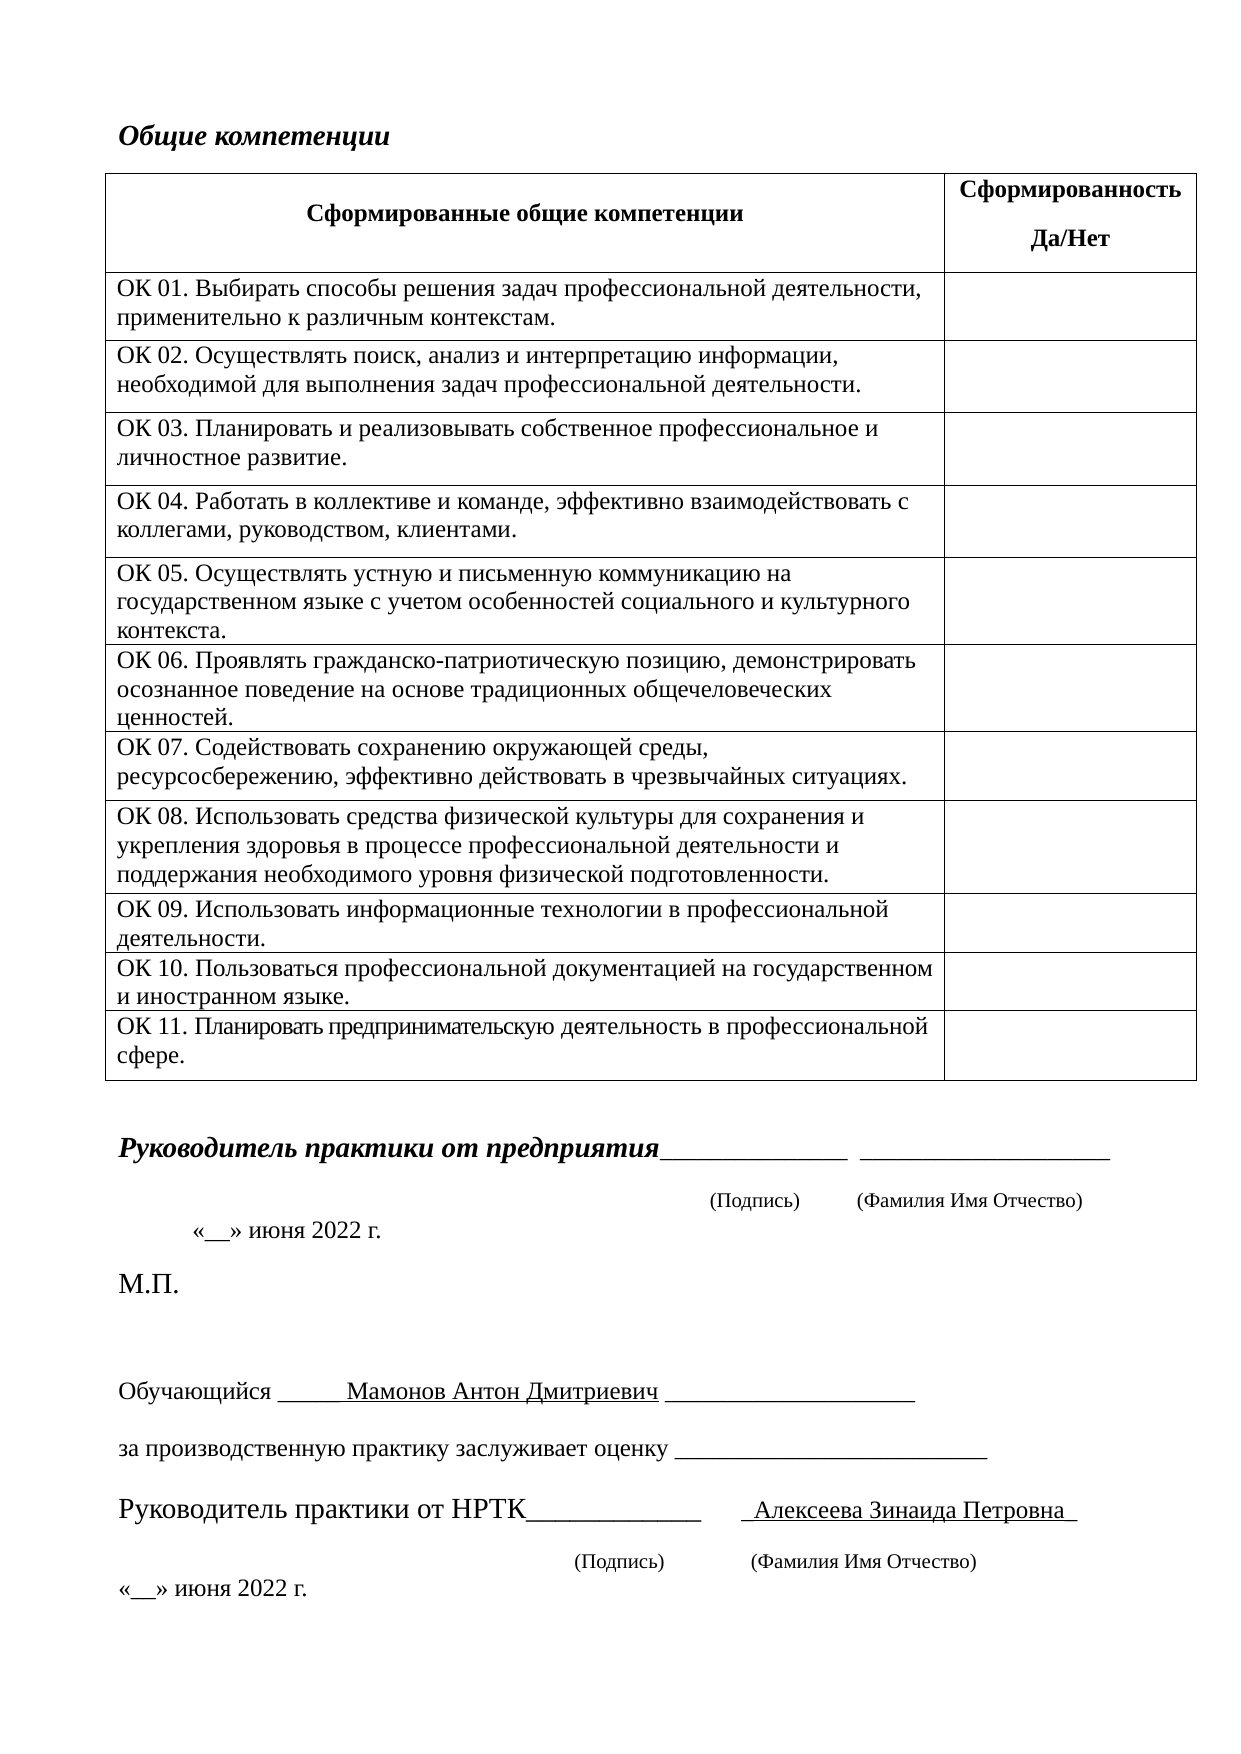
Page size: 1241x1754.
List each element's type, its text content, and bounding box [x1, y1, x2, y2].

text за производственную практику заслуживает оценку _________________________ [118, 1433, 1122, 1462]
table_cell ОК 06. Проявлять гражданско-патриотическую позицию, демонстрировать осознанное поведение на основе традиционных общечеловеческих ценностей. [106, 645, 944, 731]
text «__» июня 2022 г. [118, 1573, 1122, 1601]
text М.П. [118, 1266, 1122, 1300]
text «__» июня 2022 г. [118, 1212, 1122, 1245]
table_cell [945, 273, 1196, 339]
table_header Сформированные общие компетенции [106, 174, 944, 272]
table_cell ОК 11. Планировать предпринимательскую деятельность в профессиональной сфере. [106, 1011, 944, 1080]
table_cell [945, 341, 1196, 412]
table_cell ОК 09. Использовать информационные технологии в профессиональной деятельности. [106, 894, 944, 952]
table_cell [945, 732, 1196, 800]
table_cell [945, 558, 1196, 644]
table_cell ОК 10. Пользоваться профессиональной документацией на государственном и иностранном языке. [106, 953, 944, 1010]
text Общие компетенции [118, 118, 1122, 152]
table_cell [945, 486, 1196, 557]
text (Подпись) (Фамилия Имя Отчество) [118, 1524, 1122, 1573]
subtitle Руководитель практики от предприятия_______________ ____________________ [118, 1130, 1122, 1163]
table_cell [945, 645, 1196, 731]
table_cell ОК 08. Использовать средства физической культуры для сохранения и укрепления здоровья в процессе профессиональной деятельности и поддержания необходимого уровня физической подготовленности. [106, 801, 944, 893]
table_cell ОК 01. Выбирать способы решения задач профессиональной деятельности, применительно к различным контекстам. [106, 273, 944, 339]
text (Подпись) (Фамилия Имя Отчество) [118, 1163, 1122, 1212]
table_cell [945, 801, 1196, 893]
table_cell [945, 953, 1196, 1010]
table_cell [945, 894, 1196, 952]
table_cell ОК 02. Осуществлять поиск, анализ и интерпретацию информации, необходимой для выполнения задач профессиональной деятельности. [106, 341, 944, 412]
table_cell ОК 07. Содействовать сохранению окружающей среды, ресурсосбережению, эффективно действовать в чрезвычайных ситуациях. [106, 732, 944, 800]
table_cell ОК 03. Планировать и реализовывать собственное профессиональное и личностное развитие. [106, 413, 944, 485]
table_cell [945, 413, 1196, 485]
subtitle Руководитель практики от НРТК____________ _Алексеева Зинаида Петровна_ [118, 1491, 1122, 1524]
text Обучающийся _____ Мамонов Антон Дмитриевич ____________________ [118, 1376, 1122, 1405]
table_cell [945, 1011, 1196, 1080]
table_header Сформированность Да/Нет [945, 174, 1196, 272]
table_cell ОК 05. Осуществлять устную и письменную коммуникацию на государственном языке с учетом особенностей социального и культурного контекста. [106, 558, 944, 644]
table_cell ОК 04. Работать в коллективе и команде, эффективно взаимодействовать с коллегами, руководством, клиентами. [106, 486, 944, 557]
